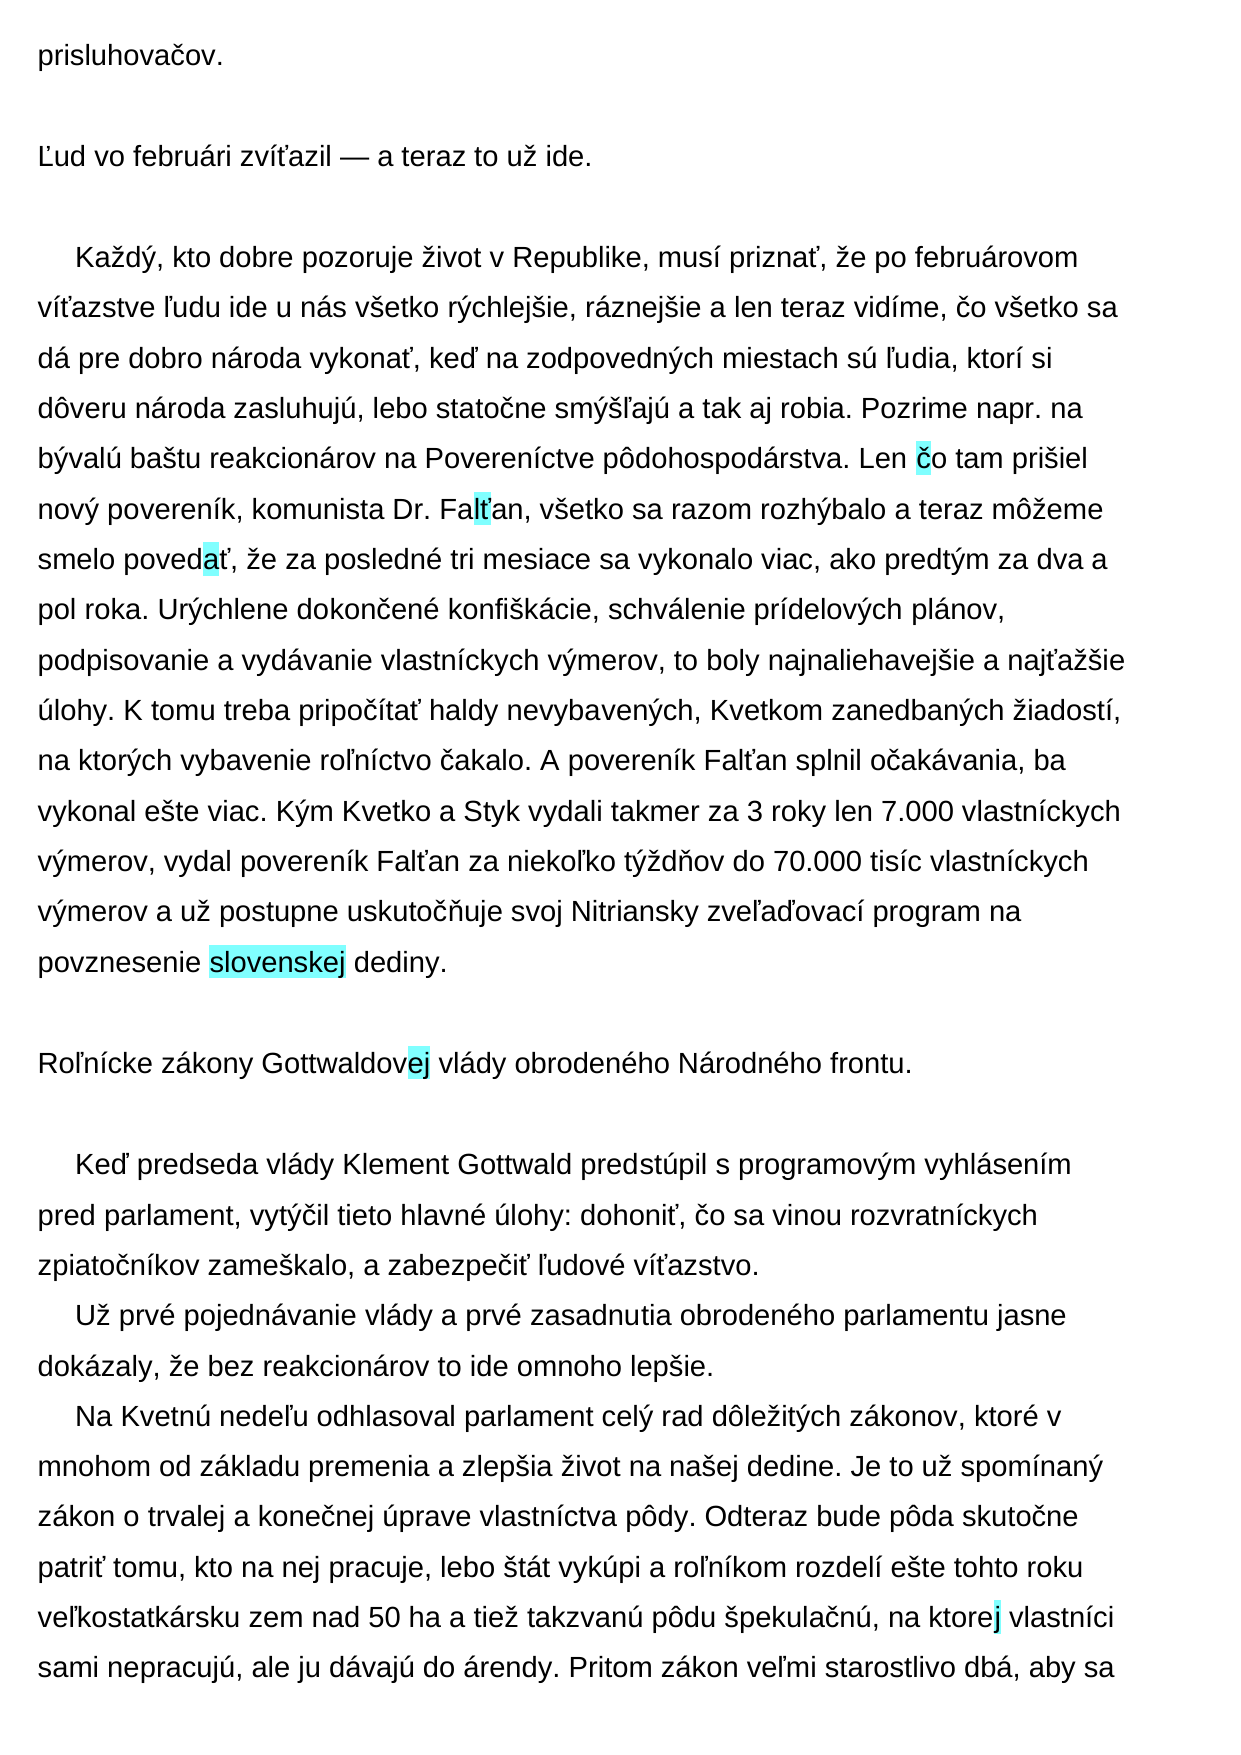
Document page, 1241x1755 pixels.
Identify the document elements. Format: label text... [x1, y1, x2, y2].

text Každý, kto dobre pozoruje život v Republike, musí priznať, že po februárovom víťazstve ľu­du ide u nás všetko rýchlejšie, ráznejšie a len teraz vidíme, čo všetko sa dá pre dobro národa vykonať, keď na zodpovedných miestach sú ľu­dia, ktorí si dôveru národa zasluhujú, lebo sta­točne smýšľajú a tak aj robia. Pozrime napr. na bývalú baštu reakcionárov na Povereníctve pôdohospodárstva. Len čo tam prišiel nový po­vereník, komunista Dr. Falťan, všetko sa ra­zom rozhýbalo a teraz môžeme smelo povedať, že za posledné tri mesiace sa vykonalo viac, ako predtým za dva a pol roka. Urýchlene do­končené konfiškácie, schválenie prídelových plánov, podpisovanie a vydávanie vlastníckych výmerov, to boly najnaliehavejšie a najťažšie úlohy. K tomu treba pripočítať haldy nevyba­vených, Kvetkom zanedbaných žiadostí, na kto­rých vybavenie roľníctvo čakalo. A povereník Falťan splnil očakávania, ba vykonal ešte viac. Kým Kvetko a Styk vydali takmer za 3 roky len 7.000 vlastníckych výmerov, vydal povere­ník Falťan za niekoľko týždňov do 70.000 tisíc vlastníckych výmerov a už postupne uskutoč­ňuje svoj Nitriansky zveľaďovací program na povznesenie slovenskej dediny. [37, 240, 1130, 978]
subtitle Ľud vo februári zvíťazil — a teraz to už ide. [37, 139, 1130, 172]
text Na Kvetnú nedeľu odhlasoval parlament celý rad dôležitých zákonov, ktoré v mnohom od zá­kladu premenia a zlepšia život na našej dedine. Je to už spomínaný zákon o trvalej a konečnej úprave vlastníctva pôdy. Odteraz bude pôda skutočne patriť tomu, kto na nej pracuje, lebo štát vykúpi a roľníkom rozdelí ešte tohto roku veľkostatkársku zem nad 50 ha a tiež takzvanú pôdu špekulačnú, na ktorej vlastníci sami ne­pracujú, ale ju dávajú do árendy. Pritom zákon veľmi starostlivo dbá, aby sa [37, 1399, 1130, 1684]
text Už prvé pojednávanie vlády a prvé zasadnu­tia obrodeného parlamentu jasne dokázaly, že bez reakcionárov to ide omnoho lepšie. [37, 1298, 1130, 1382]
subtitle Roľnícke zákony Gottwaldovej vlády obrodeného Národného frontu. [37, 1046, 1130, 1079]
text prisluhovačov. [37, 37, 1130, 71]
text Keď predseda vlády Klement Gottwald pred­stúpil s programovým vyhlásením pred parla­ment, vytýčil tieto hlavné úlohy: dohoniť, čo sa vinou rozvratníckych zpiatočníkov zameška­lo, a zabezpečiť ľudové víťazstvo. [37, 1147, 1130, 1281]
